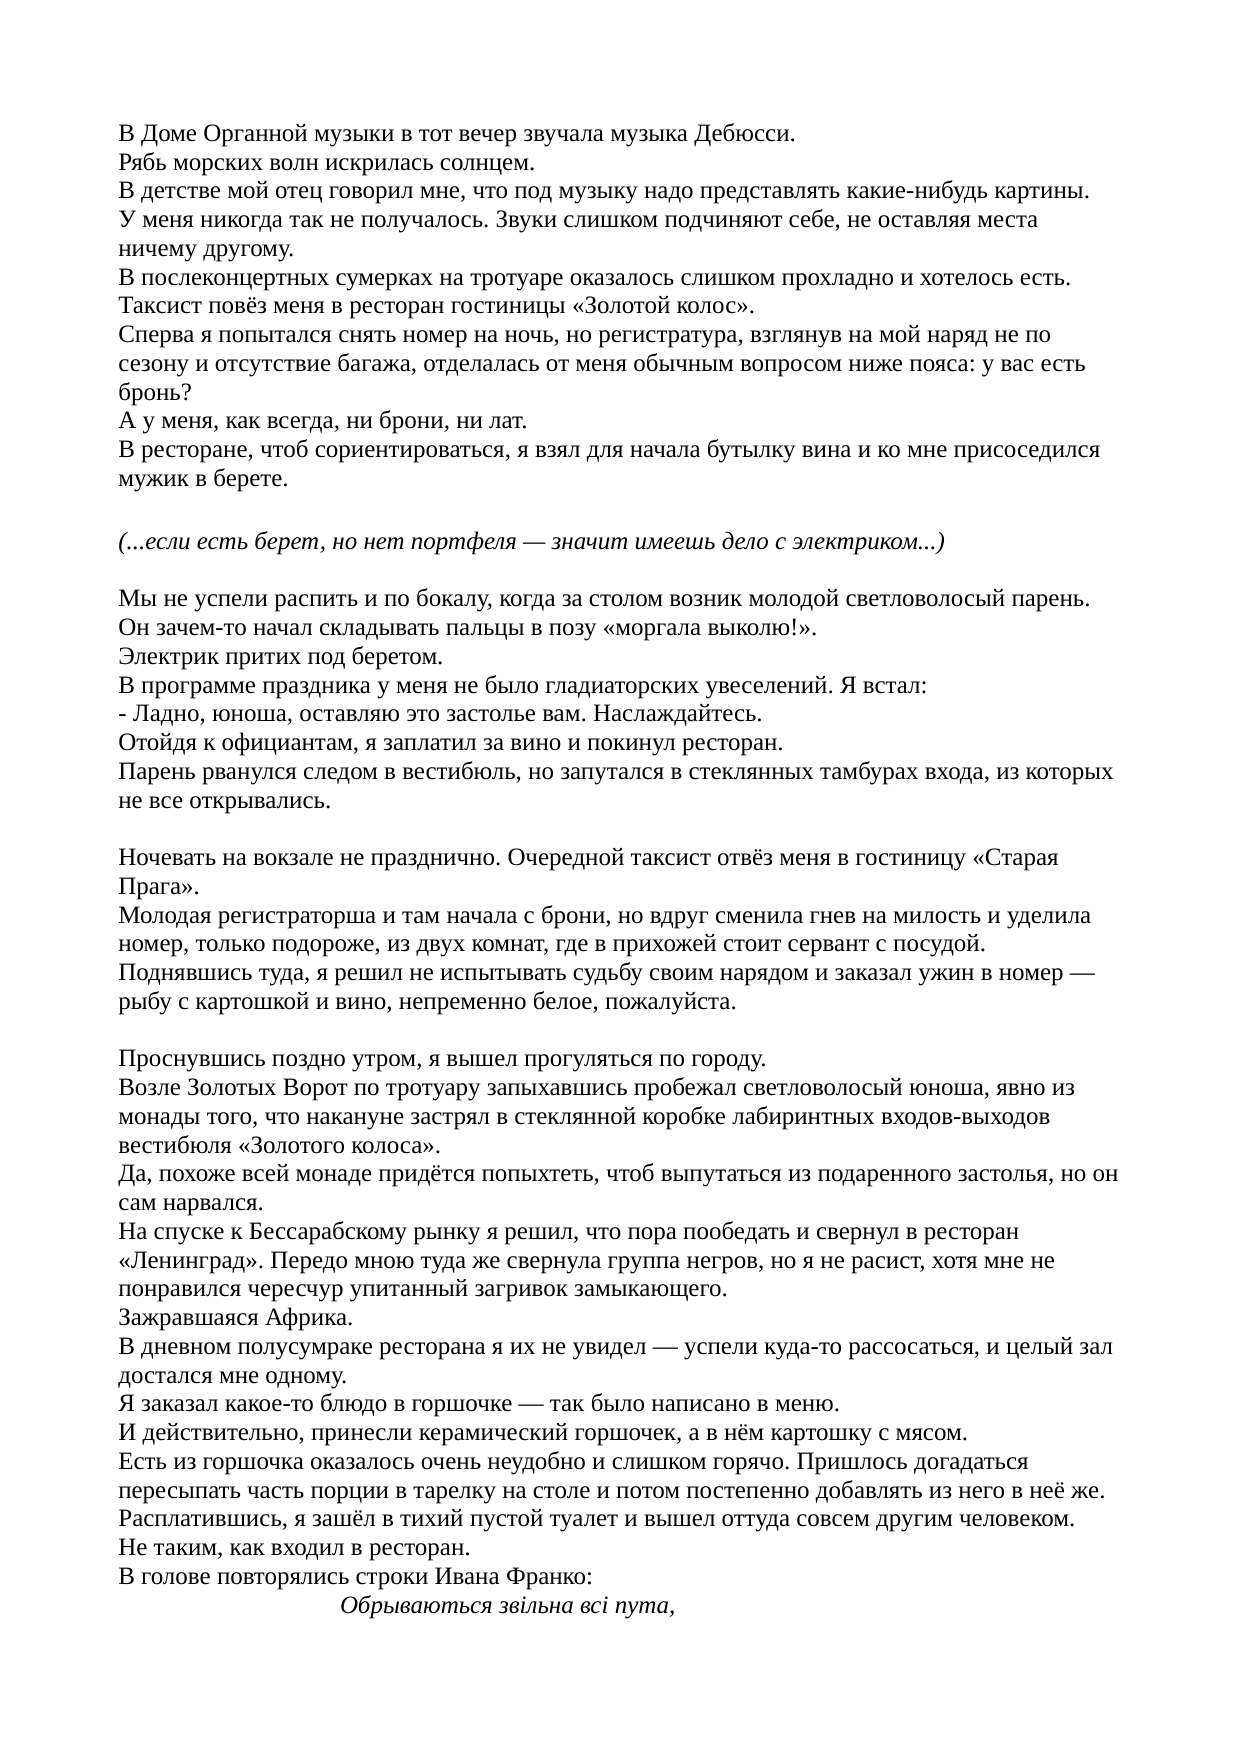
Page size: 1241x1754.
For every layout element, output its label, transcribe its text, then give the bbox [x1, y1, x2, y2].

text У меня никогда так не получалось. Звуки слишком подчиняют себе, не оставляя места ничему другому. [118, 204, 1122, 262]
text А у меня, как всегда, ни брони, ни лат. [118, 406, 1122, 434]
text Обрываються звiльна всi пута, [118, 1590, 1122, 1618]
text В послеконцертных сумерках на тротуаре оказалось слишком прохладно и хотелось есть. Таксист повёз меня в ресторан гостиницы «Золотой колос». [118, 262, 1122, 319]
text - Ладно, юноша, оставляю это застолье вам. Наслаждайтесь. [118, 698, 1122, 727]
text В ресторане, чтоб сориентироваться, я взял для начала бутылку вина и ко мне присоседился мужик в берете. [118, 434, 1122, 492]
text Возле Золотых Ворот по тротуару запыхавшись пробежал светловолосый юноша, явно из монады того, что накануне застрял в стеклянной коробке лабиринтных входов-выходов вестибюля «Золотого колоса». [118, 1072, 1122, 1158]
text Сперва я попытался снять номер на ночь, но регистратура, взглянув на мой наряд не по сезону и отсутствие багажа, отделалась от меня обычным вопросом ниже пояса: у вас есть бронь? [118, 319, 1122, 406]
text Проснувшись поздно утром, я вышел прогуляться по городу. [118, 1043, 1122, 1072]
text Зажравшаяся Африка. [118, 1302, 1122, 1331]
text Не таким, как входил в ресторан. [118, 1532, 1122, 1561]
text Мы не успели распить и по бокалу, когда за столом возник молодой светловолосый парень. Он зачем-то начал складывать пальцы в позу «моргала выколю!». [118, 583, 1122, 641]
text На спуске к Бессарабскому рынку я решил, что пора пообедать и свернул в ресторан «Ленинград». Передо мною туда же свернула группа негров, но я не расист, хотя мне не понравился чересчур упитанный загривок замыкающего. [118, 1216, 1122, 1302]
text (...если есть берет, но нет портфеля — значит имеешь дело с электриком...) [118, 526, 1122, 555]
text Отойдя к официантам, я заплатил за вино и покинул ресторан. [118, 727, 1122, 756]
text В голове повторялись строки Ивана Франко: [118, 1561, 1122, 1590]
text Электрик притих под беретом. [118, 641, 1122, 670]
text В программе праздника у меня не было гладиаторских увеселений. Я встал: [118, 670, 1122, 698]
text Да, похоже всей монаде придётся попыхтеть, чтоб выпутаться из подаренного застолья, но он сам нарвался. [118, 1158, 1122, 1216]
text В Доме Органной музыки в тот вечер звучала музыка Дебюсси. [118, 118, 1122, 147]
text В дневном полусумраке ресторана я их не увидел — успели куда-то рассосаться, и целый зал достался мне одному. [118, 1331, 1122, 1388]
text Рябь морских волн искрилась солнцем. [118, 147, 1122, 176]
text И действительно, принесли керамический горшочек, а в нём картошку с мясом. [118, 1417, 1122, 1446]
text Ночевать на вокзале не празднично. Очередной таксист отвёз меня в гостиницу «Старая Прага». [118, 842, 1122, 900]
text Молодая регистраторша и там начала с брони, но вдруг сменила гнев на милость и уделила номер, только подороже, из двух комнат, где в прихожей стоит сервант с посудой. [118, 900, 1122, 957]
text В детстве мой отец говорил мне, что под музыку надо представлять какие-нибудь картины. [118, 176, 1122, 204]
text Расплатившись, я зашёл в тихий пустой туалет и вышел оттуда совсем другим человеком. [118, 1503, 1122, 1532]
text Я заказал какое-то блюдо в горшочке — так было написано в меню. [118, 1388, 1122, 1417]
text Поднявшись туда, я решил не испытывать судьбу своим нарядом и заказал ужин в номер — рыбу с картошкой и вино, непременно белое, пожалуйста. [118, 957, 1122, 1015]
text Парень рванулся следом в вестибюль, но запутался в стеклянных тамбурах входа, из которых не все открывались. [118, 756, 1122, 813]
text Есть из горшочка оказалось очень неудобно и слишком горячо. Пришлось догадаться пересыпать часть порции в тарелку на столе и потом постепенно добавлять из него в неё же. [118, 1446, 1122, 1503]
